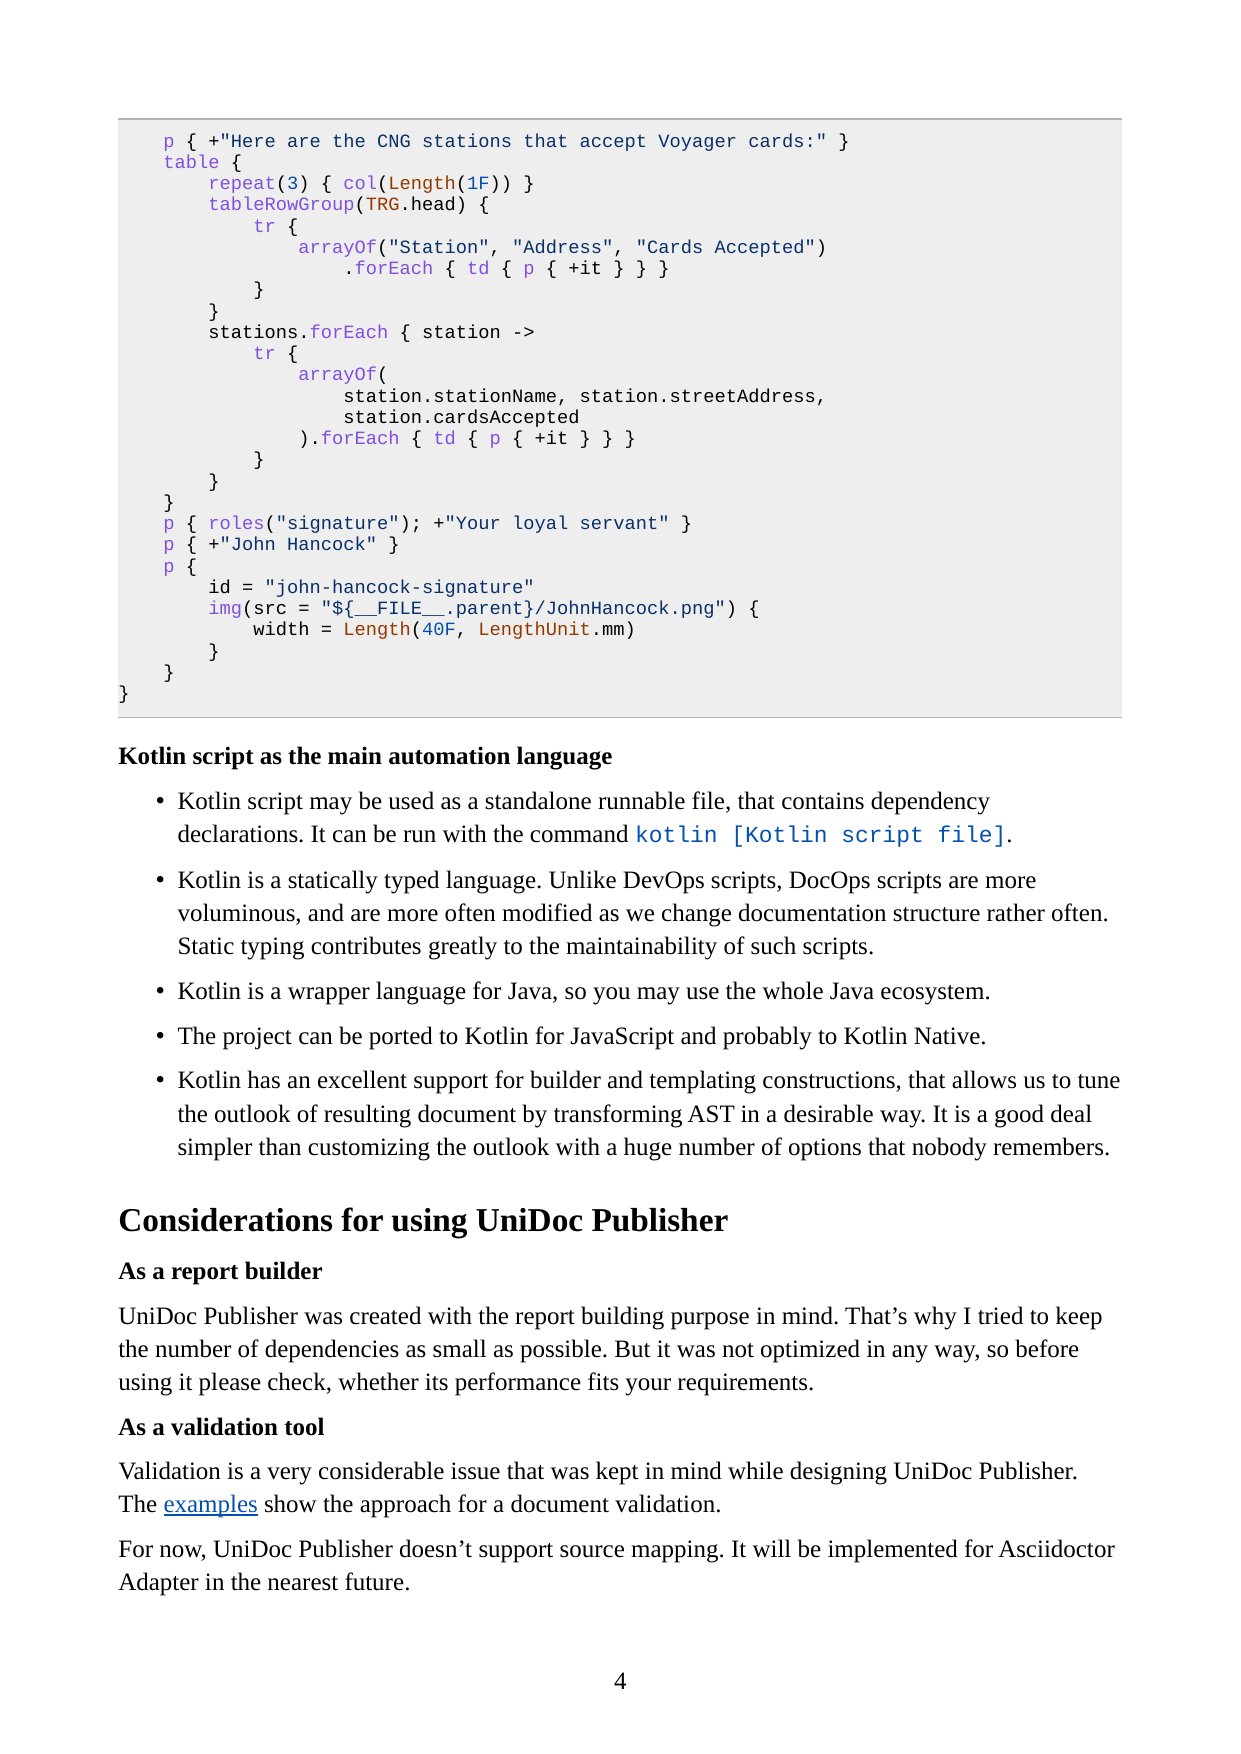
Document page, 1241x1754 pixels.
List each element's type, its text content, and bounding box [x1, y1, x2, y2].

text Validation is a very considerable issue that was kept in mind while designing UniDoc Publisher. The examples show the approach for a document validation. [118, 1456, 1122, 1518]
list Kotlin is a wrapper language for Java, so you may use the whole Java ecosystem. [177, 976, 1122, 1005]
list The project can be ported to Kotlin for JavaScript and probably to Kotlin Native. [177, 1021, 1122, 1049]
text UniDoc Publisher was created with the report building purpose in mind. That’s why I tried to keep the number of dependencies as small as possible. But it was not optimized in any way, so before using it please check, whether its performance fits your requirements. [118, 1301, 1122, 1396]
text p { +"Here are the CNG stations that accept Voyager cards:" } table { repeat(3) { col(Length(1F)) } tableRowGroup(TRG.head) { tr { arrayOf("Station", "Address", "Cards Accepted") .forEach { td { p { +it } } } } } stations.forEach { station -> tr { arrayOf( station.stationName, station.streetAddress, station.cardsAccepted ).forEach { td { p { +it } } } } } } p { roles("signature"); +"Your loyal servant" } p { +"John Hancock" } p { id = "john-hancock-signature" img(src = "${__FILE__.parent}/JohnHancock.png") { width = Length(40F, LengthUnit.mm) } } } [118, 120, 1122, 717]
list Kotlin is a statically typed language. Unlike DevOps scripts, DocOps scripts are more voluminous, and are more often modified as we change documentation structure rather often. Static typing contributes greatly to the maintainability of such scripts. [177, 865, 1122, 960]
subtitle Considerations for using UniDoc Publisher [118, 1200, 1122, 1238]
subtitle As a report builder [118, 1256, 1122, 1285]
list Kotlin script may be used as a standalone runnable file, that contains dependency declarations. It can be run with the command kotlin [Kotlin script file]. [177, 786, 1122, 849]
subtitle Kotlin script as the main automation language [118, 741, 1122, 770]
text For now, UniDoc Publisher doesn’t support source mapping. It will be implemented for Asciidoctor Adapter in the nearest future. [118, 1534, 1122, 1596]
list Kotlin has an excellent support for builder and templating constructions, that allows us to tune the outlook of resulting document by transforming AST in a desirable way. It is a good deal simpler than customizing the outlook with a huge number of options that nobody remembers. [177, 1066, 1122, 1160]
subtitle As a validation tool [118, 1412, 1122, 1440]
